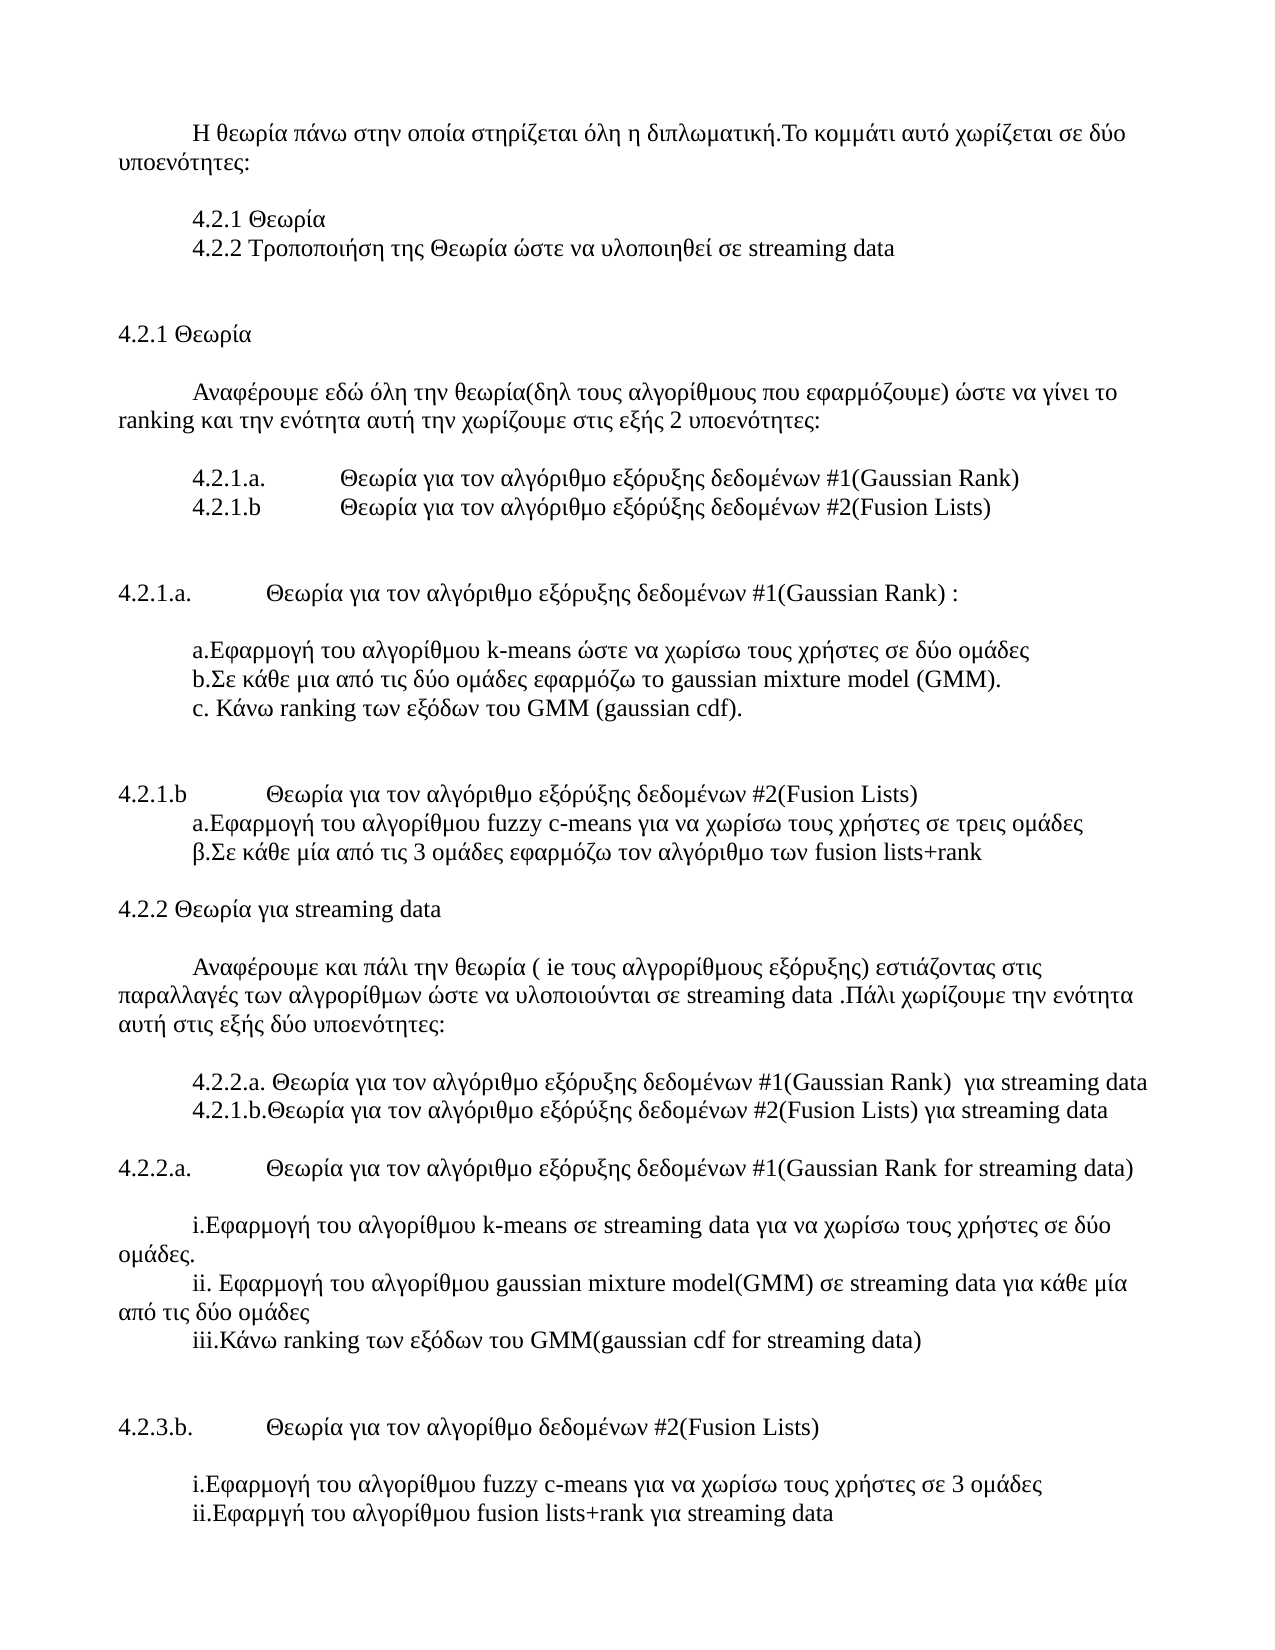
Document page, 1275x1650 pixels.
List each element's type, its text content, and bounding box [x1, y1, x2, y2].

text 4.2.3.b. Θεωρία για τον αλγορίθμο δεδομένων #2(Fusion Lists) [118, 1412, 1157, 1441]
text iii.Κάνω ranking των εξόδων του GMM(gaussian cdf for streaming data) [118, 1326, 1157, 1354]
text 4.2.2 Θεωρία για streaming data [118, 894, 1157, 923]
text 4.2.1.b Θεωρία για τον αλγόριθμο εξόρύξης δεδομένων #2(Fusion Lists) [118, 492, 1157, 521]
text 4.2.1 Θεωρία [118, 319, 1157, 348]
text 4.2.1 Θεωρία [118, 204, 1157, 233]
text 4.2.1.a. Θεωρία για τον αλγόριθμο εξόρυξης δεδομένων #1(Gaussian Rank) [118, 463, 1157, 492]
text 4.2.2.a. Θεωρία για τον αλγόριθμο εξόρυξης δεδομένων #1(Gaussian Rank) για streaming data [118, 1067, 1157, 1096]
text 4.2.1.b Θεωρία για τον αλγόριθμο εξόρύξης δεδομένων #2(Fusion Lists) [118, 779, 1157, 808]
text a.Εφαρμογή του αλγορίθμου fuzzy c-means για να χωρίσω τους χρήστες σε τρεις ομάδες [118, 808, 1157, 837]
text Αναφέρουμε εδώ όλη την θεωρία(δηλ τους αλγορίθμους που εφαρμόζουμε) ώστε να γίνει το ranking και την ενότητα αυτή την χωρίζουμε στις εξής 2 υποενότητες: [118, 377, 1157, 434]
text β.Σε κάθε μία από τις 3 ομάδες εφαρμόζω τον αλγόριθμο των fusion lists+rank [118, 837, 1157, 866]
text c. Κάνω ranking των εξόδων του GMM (gaussian cdf). [118, 693, 1157, 722]
text 4.2.2 Τροποποιήση της Θεωρία ώστε να υλοποιηθεί σε streaming data [118, 233, 1157, 262]
text Αναφέρουμε και πάλι την θεωρία ( ie τους αλγρορίθμους εξόρυξης) εστιάζοντας στις παραλλαγές των αλγρορίθμων ώστε να υλοποιούνται σε streaming data .Πάλι χωρίζουμε την ενότητα αυτή στις εξής δύο υποενότητες: [118, 952, 1157, 1038]
text 4.2.1.a. Θεωρία για τον αλγόριθμο εξόρυξης δεδομένων #1(Gaussian Rank) : [118, 578, 1157, 607]
text i.Εφαρμογή του αλγορίθμου fuzzy c-means για να χωρίσω τους χρήστες σε 3 ομάδες [118, 1469, 1157, 1498]
text ii. Εφαρμογή του αλγορίθμου gaussian mixture model(GMM) σε streaming data για κάθε μία από τις δύο ομάδες [118, 1268, 1157, 1326]
text 4.2.1.b.Θεωρία για τον αλγόριθμο εξόρύξης δεδομένων #2(Fusion Lists) για streaming data [118, 1096, 1157, 1124]
text Η θεωρία πάνω στην οποία στηρίζεται όλη η διπλωματική.Το κομμάτι αυτό χωρίζεται σε δύο υποενότητες: [118, 118, 1157, 176]
text b.Σε κάθε μια από τις δύο ομάδες εφαρμόζω το gaussian mixture model (GMM). [118, 664, 1157, 693]
text 4.2.2.a. Θεωρία για τον αλγόριθμο εξόρυξης δεδομένων #1(Gaussian Rank for streaming data) [118, 1153, 1157, 1182]
text i.Εφαρμογή του αλγορίθμου k-means σε streaming data για να χωρίσω τους χρήστες σε δύο ομάδες. [118, 1211, 1157, 1268]
text ii.Εφαρμγή του αλγορίθμου fusion lists+rank για streaming data [118, 1498, 1157, 1527]
text a.Εφαρμογή του αλγορίθμου k-means ώστε να χωρίσω τους χρήστες σε δύο ομάδες [118, 636, 1157, 664]
